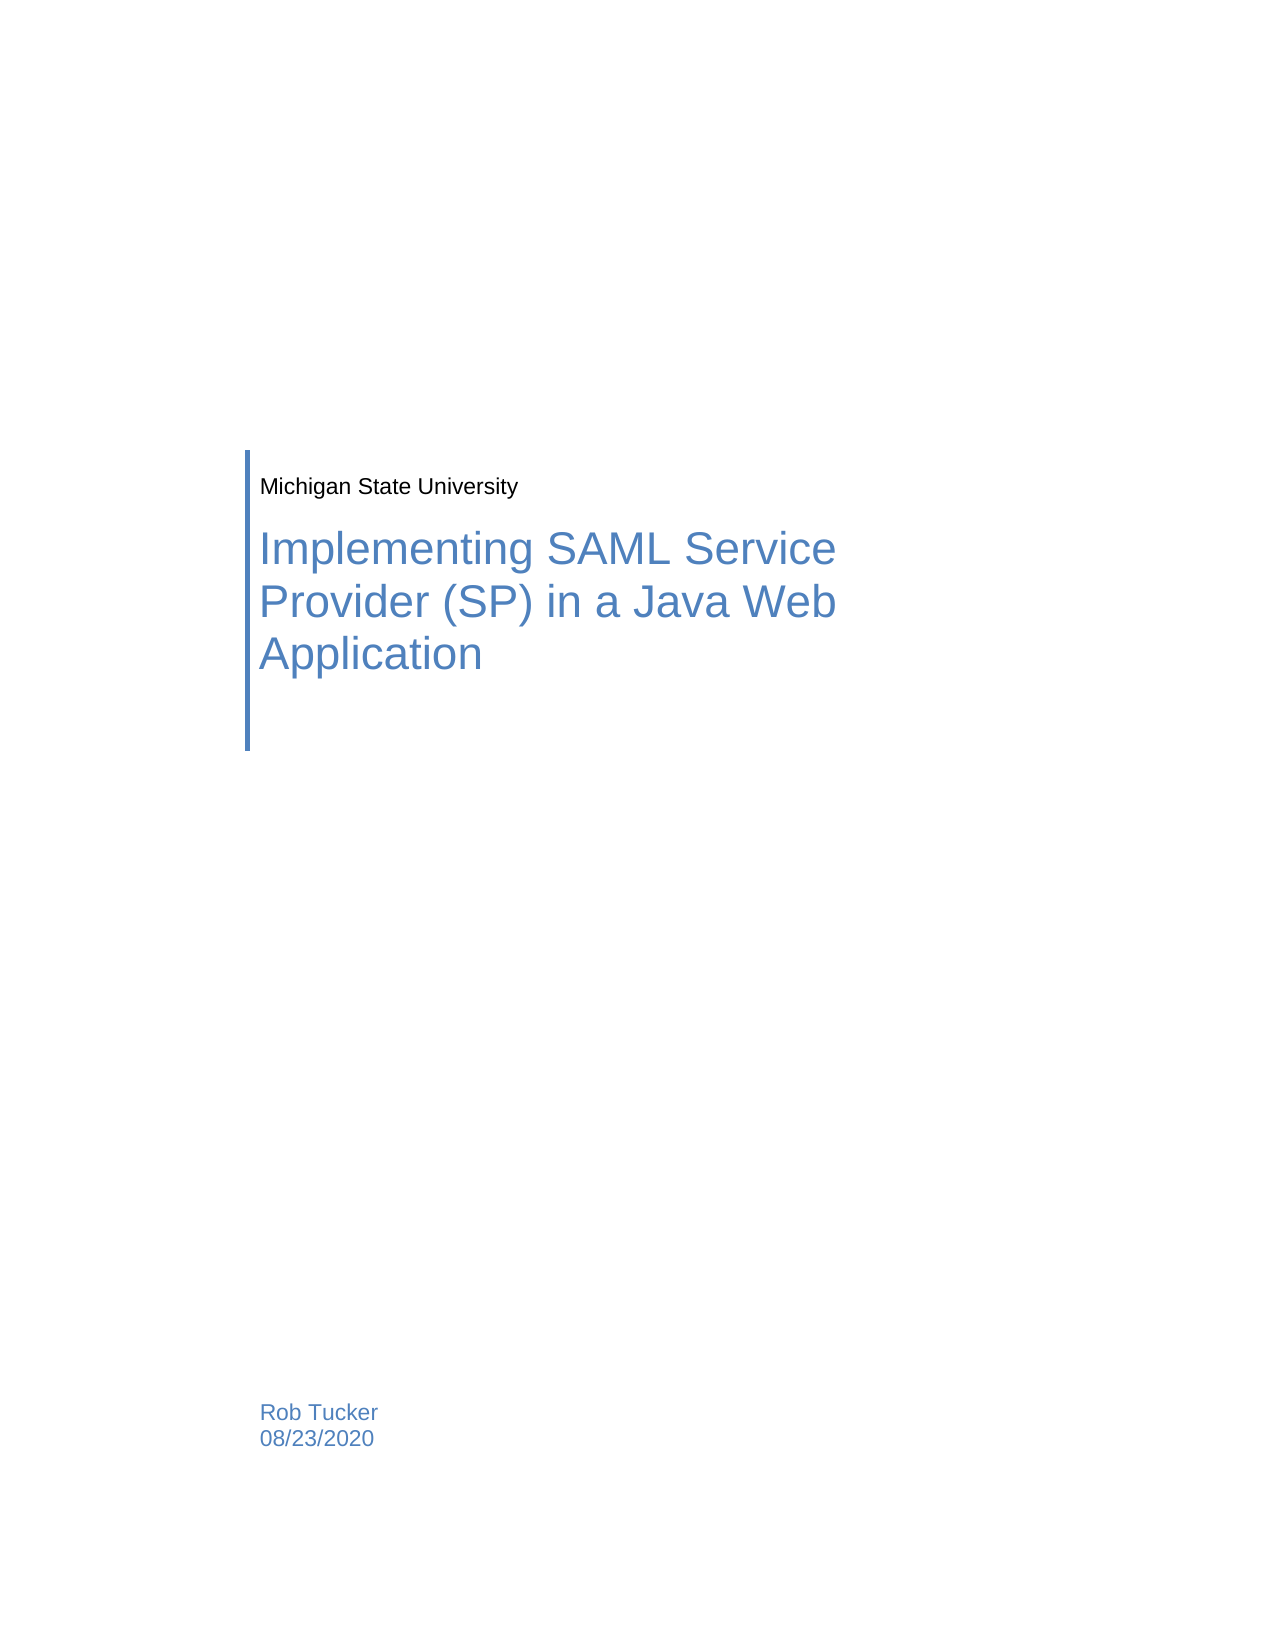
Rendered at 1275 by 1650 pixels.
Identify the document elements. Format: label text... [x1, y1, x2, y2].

table_cell Implementing SAML Service Provider (SP) in a Java Web Application [250, 521, 1027, 679]
table_header Rob Tucker 08/23/2020 [248, 1376, 1027, 1500]
table_cell [250, 680, 1027, 751]
table_header Michigan State University [250, 450, 1027, 521]
